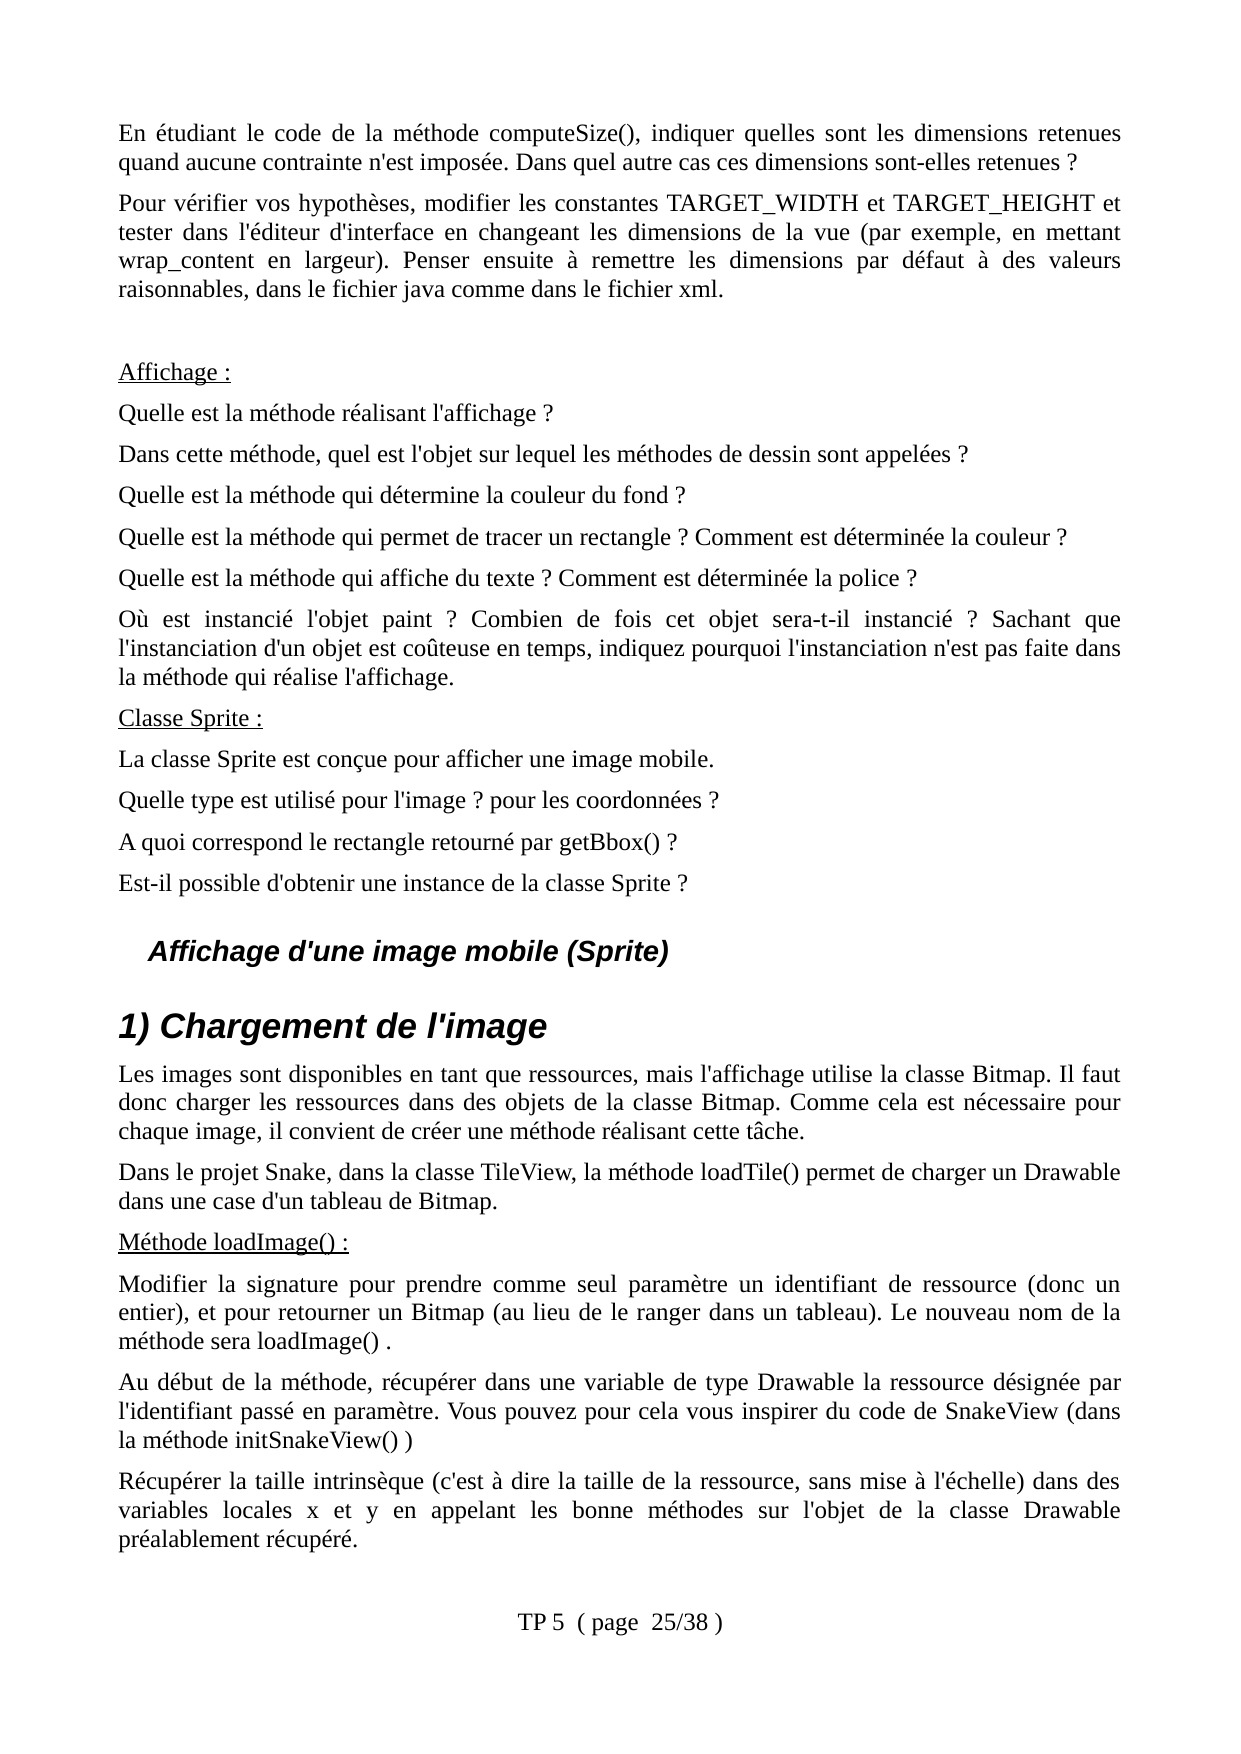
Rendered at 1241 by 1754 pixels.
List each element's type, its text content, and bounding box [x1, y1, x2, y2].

text Quelle est la méthode qui détermine la couleur du fond ? [118, 481, 1122, 509]
text Affichage : [118, 357, 1122, 386]
text Dans cette méthode, quel est l'objet sur lequel les méthodes de dessin sont appelées ? [118, 439, 1122, 468]
text La classe Sprite est conçue pour afficher une image mobile. [118, 744, 1122, 773]
text Quelle est la méthode qui permet de tracer un rectangle ? Comment est déterminée la couleur ? [118, 522, 1122, 551]
text Est-il possible d'obtenir une instance de la classe Sprite ? [118, 868, 1122, 897]
text Modifier la signature pour prendre comme seul paramètre un identifiant de ressource (donc un entier), et pour retourner un Bitmap (au lieu de le ranger dans un tableau). Le nouveau nom de la méthode sera loadImage() . [118, 1269, 1122, 1355]
text Dans le projet Snake, dans la classe TileView, la méthode loadTile() permet de charger un Drawable dans une case d'un tableau de Bitmap. [118, 1157, 1122, 1215]
subtitle Affichage d'une image mobile (Sprite) [118, 934, 1122, 968]
text Où est instancié l'objet paint ? Combien de fois cet objet sera-t-il instancié ? Sachant que l'instanciation d'un objet est coûteuse en temps, indiquez pourquoi l'instanciation n'est pas faite dans la méthode qui réalise l'affichage. [118, 604, 1122, 691]
text Quelle est la méthode qui affiche du texte ? Comment est déterminée la police ? [118, 563, 1122, 592]
text Pour vérifier vos hypothèses, modifier les constantes TARGET_WIDTH et TARGET_HEIGHT et tester dans l'éditeur d'interface en changeant les dimensions de la vue (par exemple, en mettant wrap_content en largeur). Penser ensuite à remettre les dimensions par défaut à des valeurs raisonnables, dans le fichier java comme dans le fichier xml. [118, 188, 1122, 303]
subtitle 1) Chargement de l'image [118, 1005, 1122, 1046]
text Au début de la méthode, récupérer dans une variable de type Drawable la ressource désignée par l'identifiant passé en paramètre. Vous pouvez pour cela vous inspirer du code de SnakeView (dans la méthode initSnakeView() ) [118, 1367, 1122, 1454]
text Les images sont disponibles en tant que ressources, mais l'affichage utilise la classe Bitmap. Il faut donc charger les ressources dans des objets de la classe Bitmap. Comme cela est nécessaire pour chaque image, il convient de créer une méthode réalisant cette tâche. [118, 1059, 1122, 1145]
text Méthode loadImage() : [118, 1227, 1122, 1256]
text Quelle est la méthode réalisant l'affichage ? [118, 398, 1122, 427]
text En étudiant le code de la méthode computeSize(), indiquer quelles sont les dimensions retenues quand aucune contrainte n'est imposée. Dans quel autre cas ces dimensions sont-elles retenues ? [118, 118, 1122, 176]
text A quoi correspond le rectangle retourné par getBbox() ? [118, 827, 1122, 856]
text Quelle type est utilisé pour l'image ? pour les coordonnées ? [118, 786, 1122, 814]
text Classe Sprite : [118, 703, 1122, 732]
text Récupérer la taille intrinsèque (c'est à dire la taille de la ressource, sans mise à l'échelle) dans des variables locales x et y en appelant les bonne méthodes sur l'objet de la classe Drawable préalablement récupéré. [118, 1466, 1122, 1552]
